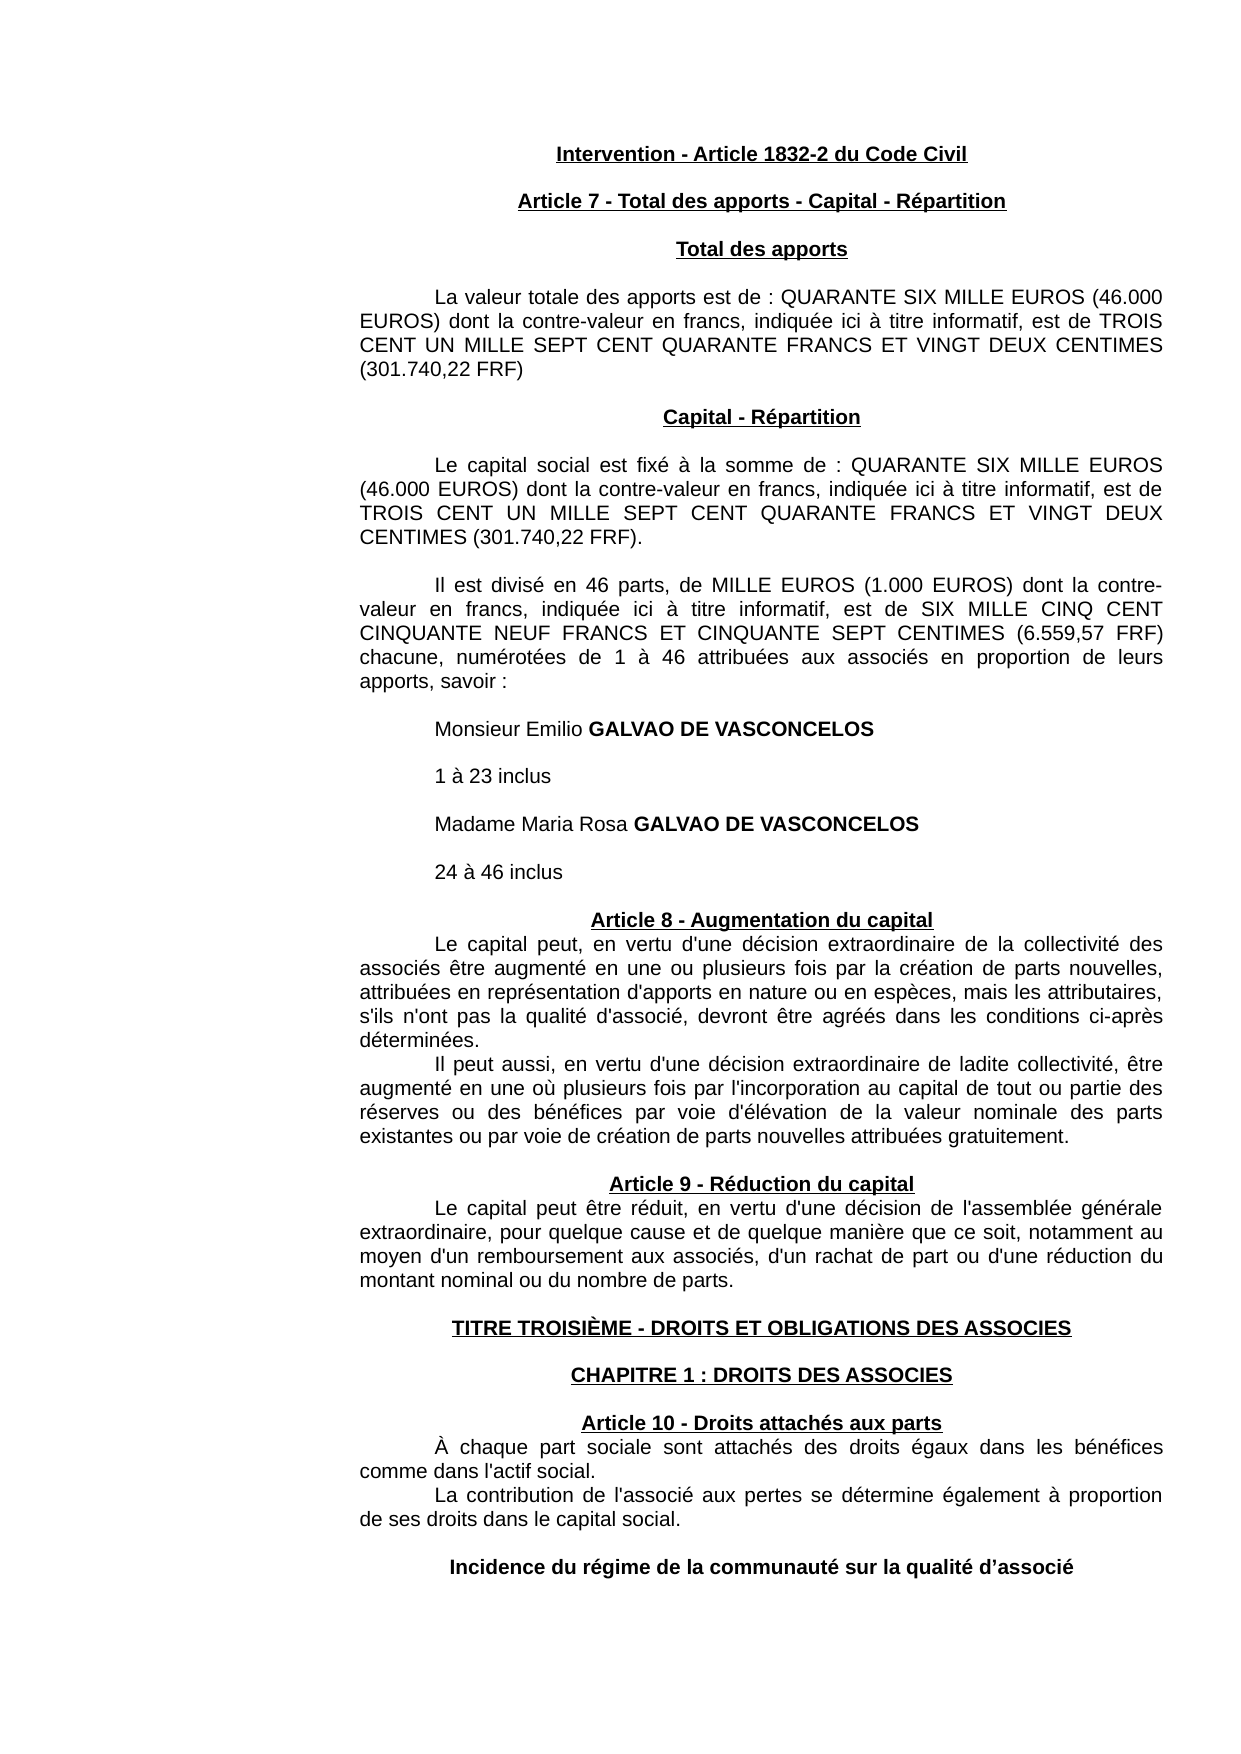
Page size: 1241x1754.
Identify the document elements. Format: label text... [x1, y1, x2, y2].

text Il peut aussi, en vertu d'une décision extraordinaire de ladite collectivité, être augmenté en une où plusieurs fois par l'incorporation au capital de tout ou partie des réserves ou des bénéfices par voie d'élévation de la valeur nominale des parts existantes ou par voie de création de parts nouvelles attribuées gratuitement. [359, 1052, 1164, 1148]
text TITRE TROISIÈME - DROITS ET OBLIGATIONS DES ASSOCIES [359, 1316, 1164, 1340]
text Il est divisé en 46 parts, de MILLE EUROS (1.000 EUROS) dont la contre-valeur en francs, indiquée ici à titre informatif, est de SIX MILLE CINQ CENT CINQUANTE NEUF FRANCS ET CINQUANTE SEPT CENTIMES (6.559,57 FRF) chacune, numérotées de 1 à 46 attribuées aux associés en proportion de leurs apports, savoir : [359, 573, 1164, 693]
text 24 à 46 inclus [359, 861, 1164, 884]
text Monsieur Emilio GALVAO DE VASCONCELOS [359, 717, 1164, 741]
text Madame Maria Rosa GALVAO DE VASCONCELOS [359, 813, 1164, 837]
text Article 9 - Réduction du capital [359, 1172, 1164, 1196]
text Capital - Répartition [359, 405, 1164, 429]
text Article 8 - Augmentation du capital [359, 908, 1164, 932]
text Incidence du régime de la communauté sur la qualité d’associé [359, 1555, 1164, 1579]
text Le capital social est fixé à la somme de : QUARANTE SIX MILLE EUROS (46.000 EUROS) dont la contre-valeur en francs, indiquée ici à titre informatif, est de TROIS CENT UN MILLE SEPT CENT QUARANTE FRANCS ET VINGT DEUX CENTIMES (301.740,22 FRF). [359, 453, 1164, 549]
text À chaque part sociale sont attachés des droits égaux dans les bénéfices comme dans l'actif social. [359, 1436, 1164, 1483]
text Total des apports [359, 238, 1164, 262]
text Le capital peut être réduit, en vertu d'une décision de l'assemblée générale extraordinaire, pour quelque cause et de quelque manière que ce soit, notamment au moyen d'un remboursement aux associés, d'un rachat de part ou d'une réduction du montant nominal ou du nombre de parts. [359, 1196, 1164, 1292]
text Article 7 - Total des apports - Capital - Répartition [359, 190, 1164, 214]
text 1 à 23 inclus [359, 765, 1164, 789]
text Article 10 - Droits attachés aux parts [359, 1412, 1164, 1436]
text Le capital peut, en vertu d'une décision extraordinaire de la collectivité des associés être augmenté en une ou plusieurs fois par la création de parts nouvelles, attribuées en représentation d'apports en nature ou en espèces, mais les attributaires, s'ils n'ont pas la qualité d'associé, devront être agréés dans les conditions ci-après déterminées. [359, 932, 1164, 1052]
text La valeur totale des apports est de : QUARANTE SIX MILLE EUROS (46.000 EUROS) dont la contre-valeur en francs, indiquée ici à titre informatif, est de TROIS CENT UN MILLE SEPT CENT QUARANTE FRANCS ET VINGT DEUX CENTIMES (301.740,22 FRF) [359, 286, 1164, 381]
text La contribution de l'associé aux pertes se détermine également à proportion de ses droits dans le capital social. [359, 1483, 1164, 1531]
text CHAPITRE 1 : DROITS DES ASSOCIES [359, 1364, 1164, 1388]
text Intervention - Article 1832-2 du Code Civil [359, 142, 1164, 166]
